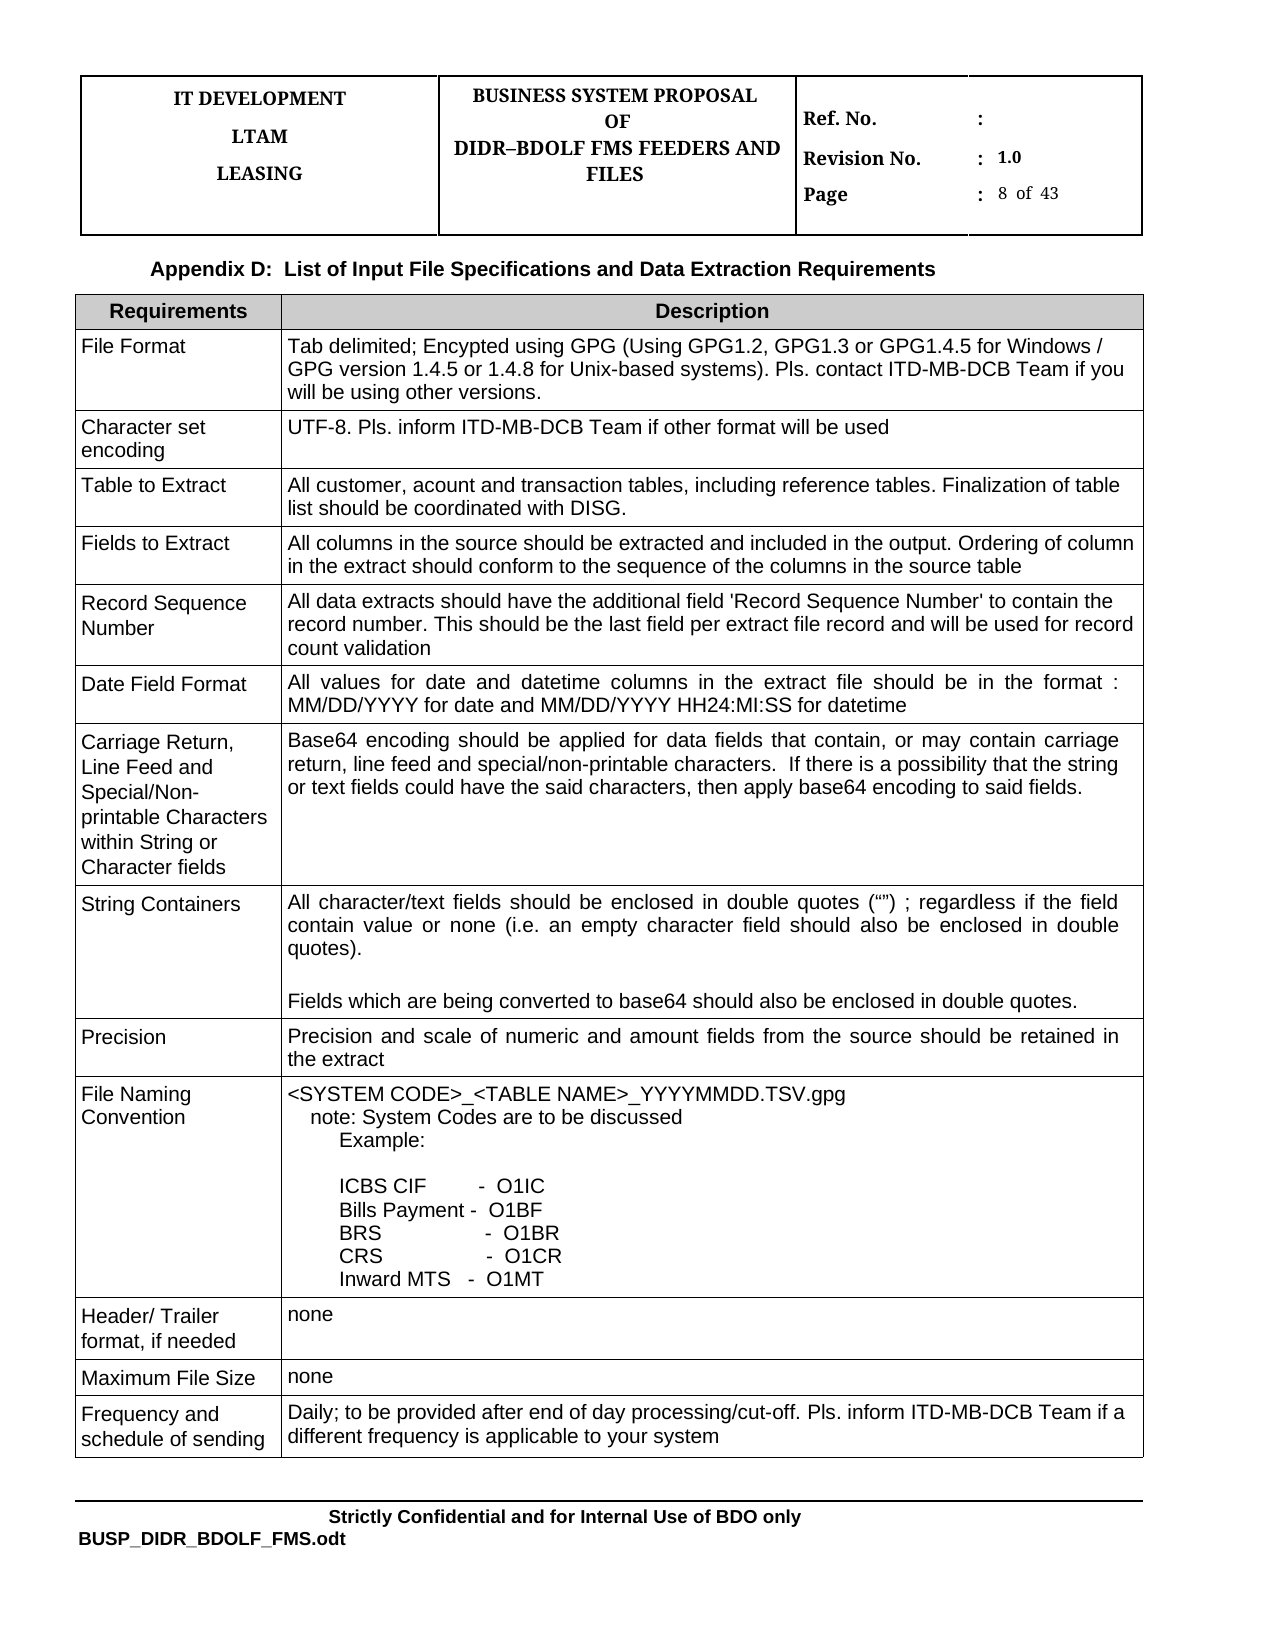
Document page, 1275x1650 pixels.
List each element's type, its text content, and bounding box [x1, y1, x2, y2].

table_cell Fields to Extract [76, 527, 281, 584]
table_cell Character set encoding [76, 411, 281, 468]
table_cell File Format [76, 330, 281, 410]
table_cell String Containers [76, 886, 281, 1018]
table_cell Header/ Trailer format, if needed [76, 1298, 281, 1359]
table_cell Daily; to be provided after end of day processing/cut-off. Pls. inform ITD-MB-DCB Team if a different frequency is applicable to your system [282, 1396, 1143, 1457]
table_cell Base64 encoding should be applied for data fields that contain, or may contain carriage return, line feed and special/non-printable characters. If there is a possibility that the string or text fields could have the said characters, then apply base64 encoding to said fields. [282, 724, 1143, 885]
table_cell none [282, 1298, 1143, 1359]
table_cell Table to Extract [76, 469, 281, 526]
table_cell none [282, 1360, 1143, 1395]
table_cell All customer, acount and transaction tables, including reference tables. Finalization of table list should be coordinated with DISG. [282, 469, 1143, 526]
table_cell File Naming Convention [76, 1077, 281, 1297]
table_cell All character/text fields should be enclosed in double quotes (“”) ; regardless if the field contain value or none (i.e. an empty character field should also be enclosed in double quotes). Fields which are being converted to base64 should also be enclosed in double quotes. [282, 886, 1143, 1018]
table_cell Record Sequence Number [76, 585, 281, 665]
table_cell Tab delimited; Encypted using GPG (Using GPG1.2, GPG1.3 or GPG1.4.5 for Windows / GPG version 1.4.5 or 1.4.8 for Unix-based systems). Pls. contact ITD-MB-DCB Team if you will be using other versions. [282, 330, 1143, 410]
table_cell Precision and scale of numeric and amount fields from the source should be retained in the extract [282, 1019, 1143, 1076]
table_cell <SYSTEM CODE>_<TABLE NAME>_YYYYMMDD.TSV.gpg note: System Codes are to be discussed Example: ICBS CIF - O1IC Bills Payment - O1BF BRS - O1BR CRS - O1CR Inward MTS - O1MT [282, 1077, 1143, 1297]
table_cell All columns in the source should be extracted and included in the output. Ordering of column in the extract should conform to the sequence of the columns in the source table [282, 527, 1143, 584]
table_header Requirements [76, 295, 281, 329]
table_cell All values for date and datetime columns in the extract file should be in the format : MM/DD/YYYY for date and MM/DD/YYYY HH24:MI:SS for datetime [282, 666, 1143, 723]
table_cell UTF-8. Pls. inform ITD-MB-DCB Team if other format will be used [282, 411, 1143, 468]
table_cell Maximum File Size [76, 1360, 281, 1395]
text Appendix D: List of Input File Specifications and Data Extraction Requirements [150, 258, 1143, 281]
table_cell All data extracts should have the additional field 'Record Sequence Number' to contain the record number. This should be the last field per extract file record and will be used for record count validation [282, 585, 1143, 665]
table_cell Precision [76, 1019, 281, 1076]
table_cell Date Field Format [76, 666, 281, 723]
table_cell Frequency and schedule of sending [76, 1396, 281, 1457]
table_header Description [282, 295, 1143, 329]
table_cell Carriage Return, Line Feed and Special/Non-printable Characters within String or Character fields [76, 724, 281, 885]
